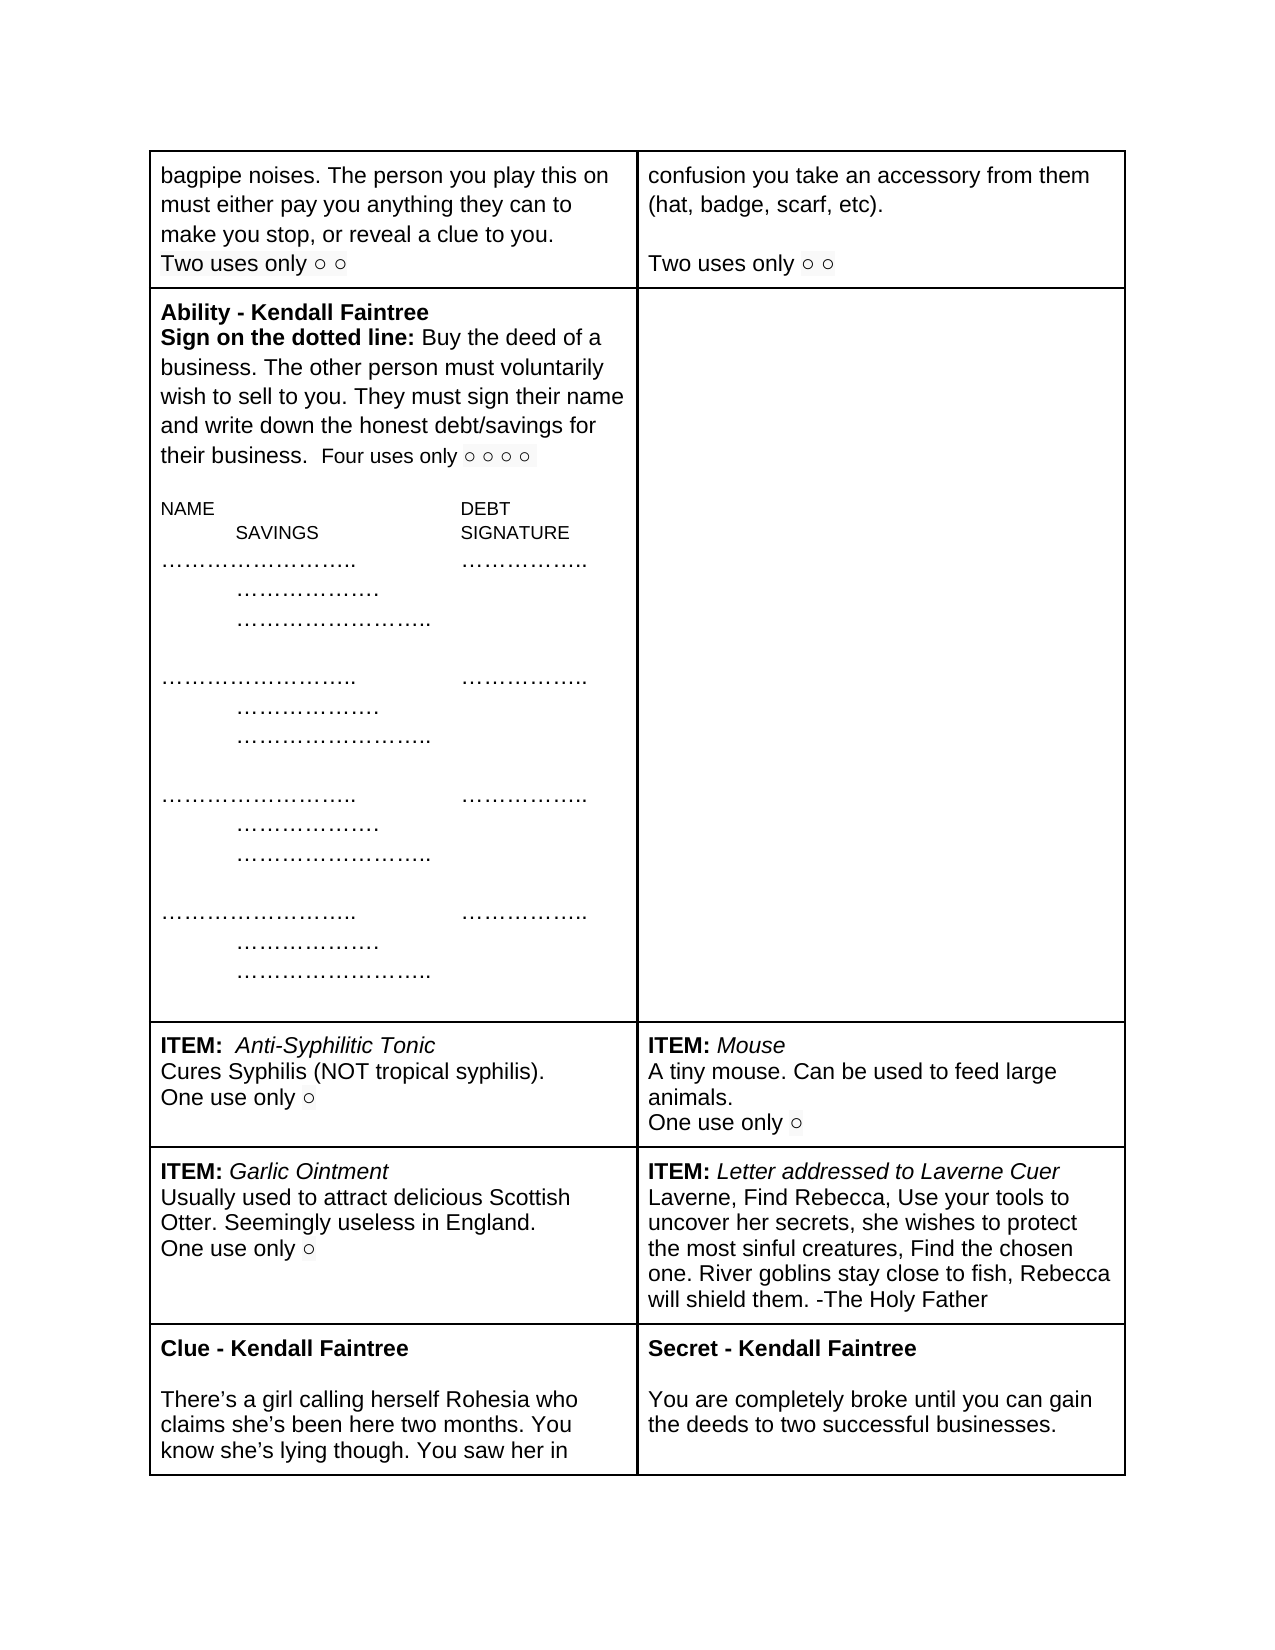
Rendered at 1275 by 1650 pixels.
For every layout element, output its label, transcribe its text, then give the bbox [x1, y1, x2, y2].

table_cell ITEM: Garlic Ointment Usually used to attract delicious Scottish Otter. Seemingly useless in England. One use only ○ [151, 1148, 636, 1323]
table_cell Clue - Kendall Faintree There’s a girl calling herself Rohesia who claims she’s been here two months. You know she’s lying though. You saw her in [151, 1325, 636, 1474]
table_cell ITEM: Letter addressed to Laverne Cuer Laverne, Find Rebecca, Use your tools to uncover her secrets, she wishes to protect the most sinful creatures, Find the chosen one. River goblins stay close to fish, Rebecca will shield them. -The Holy Father [639, 1148, 1124, 1323]
table_cell ITEM: Anti-Syphilitic Tonic Cures Syphilis (NOT tropical syphilis). One use only ○ [151, 1023, 636, 1146]
table_cell ITEM: Mouse A tiny mouse. Can be used to feed large animals. One use only ○ [639, 1023, 1124, 1146]
table_cell Secret - Kendall Faintree You are completely broke until you can gain the deeds to two successful businesses. [639, 1325, 1124, 1474]
table_cell [639, 289, 1124, 1021]
table_header confusion you take an accessory from them (hat, badge, scarf, etc). Two uses only ○ ○ [639, 152, 1124, 287]
table_header bagpipe noises. The person you play this on must either pay you anything they can to make you stop, or reveal a clue to you. Two uses only ○ ○ [151, 152, 636, 287]
table_cell Ability - Kendall Faintree Sign on the dotted line: Buy the deed of a business. The other person must voluntarily wish to sell to you. They must sign their name and write down the honest debt/savings for their business. Four uses only ○ ○ ○ ○ NAME DEBT SAVINGS SIGNATURE …………………….. …………….. ………………. …………………….. …………………….. …………….. ………………. …………………….. …………………….. …………….. ………………. …………………….. …………………….. …………….. ………………. …………………….. [151, 289, 636, 1021]
